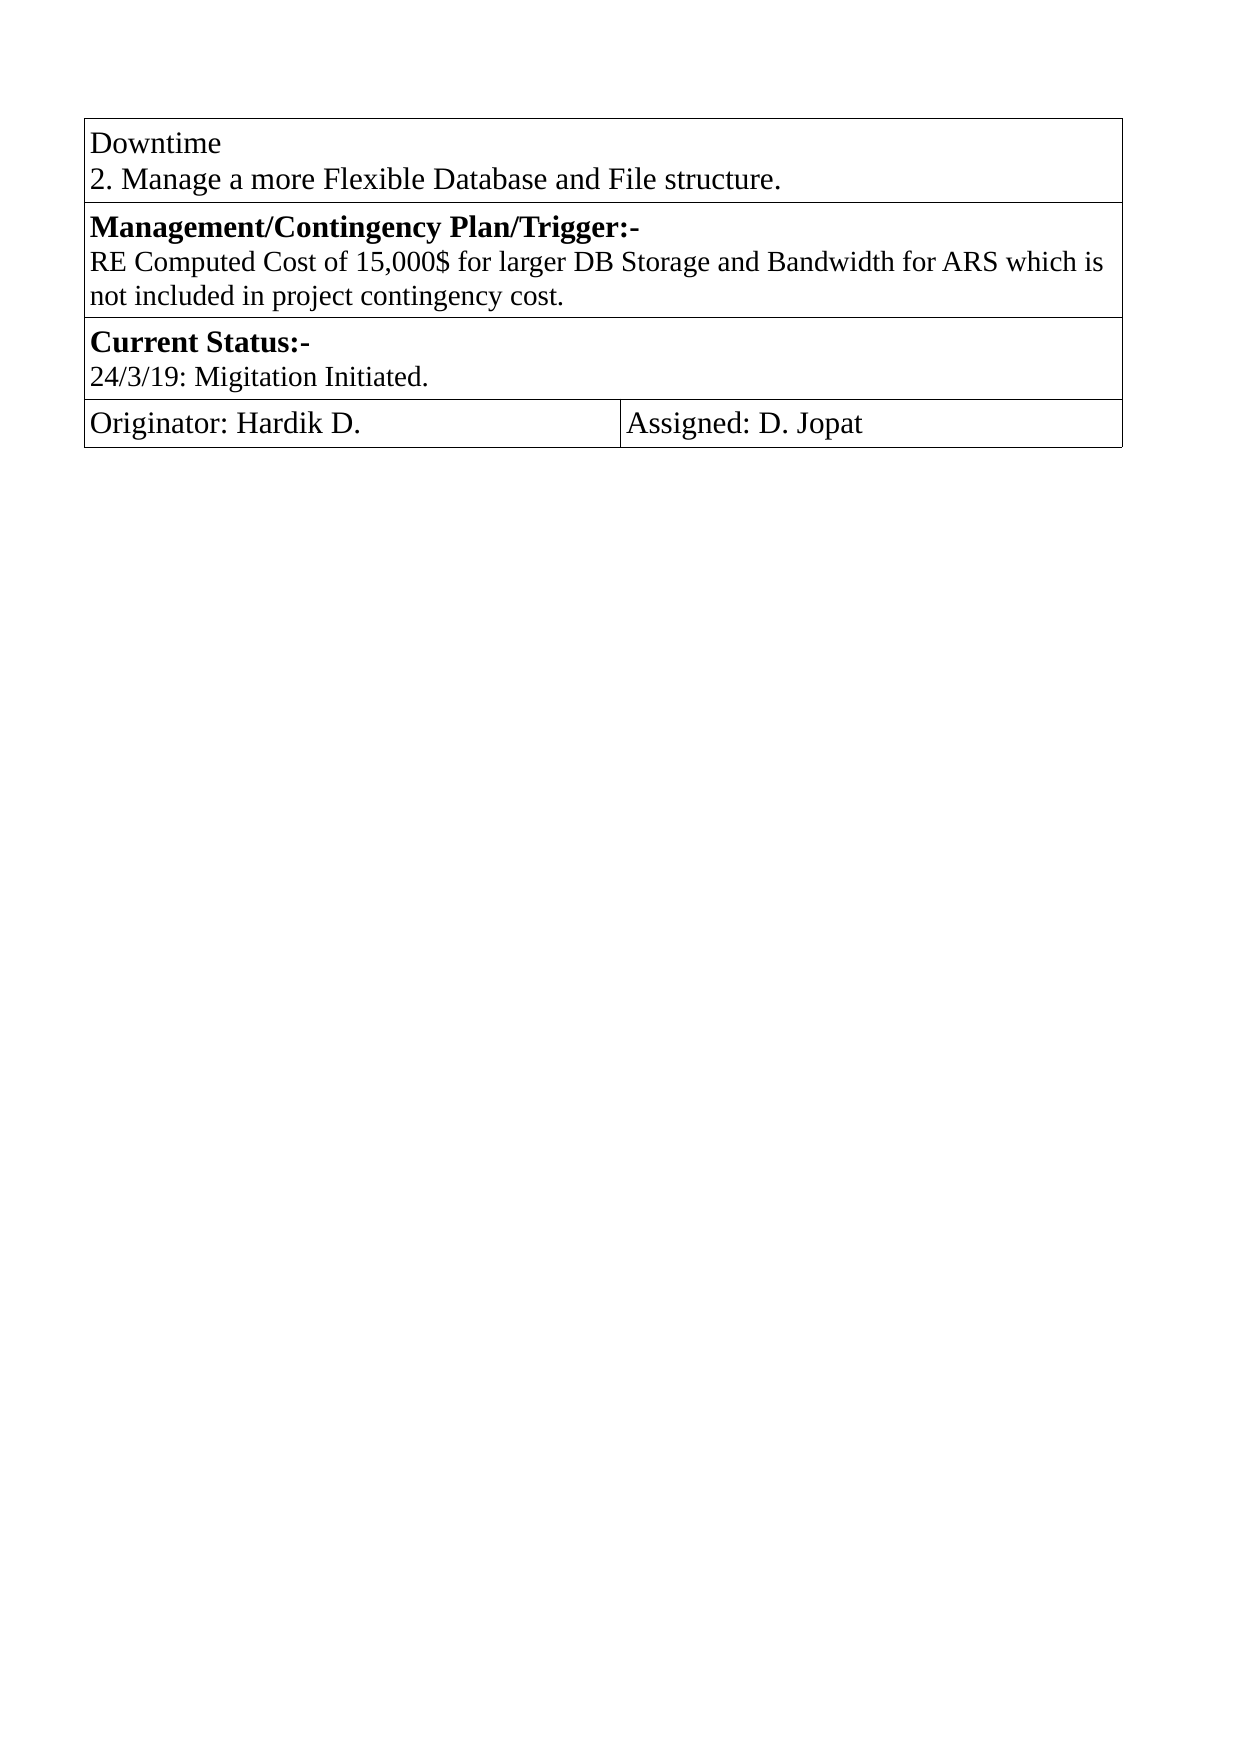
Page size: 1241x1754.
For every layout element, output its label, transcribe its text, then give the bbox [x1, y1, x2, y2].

table_cell Current Status:- 24/3/19: Migitation Initiated. [85, 318, 1122, 398]
table_cell Assigned: D. Jopat [621, 400, 1122, 446]
table_cell Management/Contingency Plan/Trigger:- RE Computed Cost of 15,000$ for larger DB Storage and Bandwidth for ARS which is not included in project contingency cost. [85, 203, 1122, 317]
table_cell Downtime 2. Manage a more Flexible Database and File structure. [85, 119, 1122, 202]
table_cell Originator: Hardik D. [85, 400, 620, 446]
